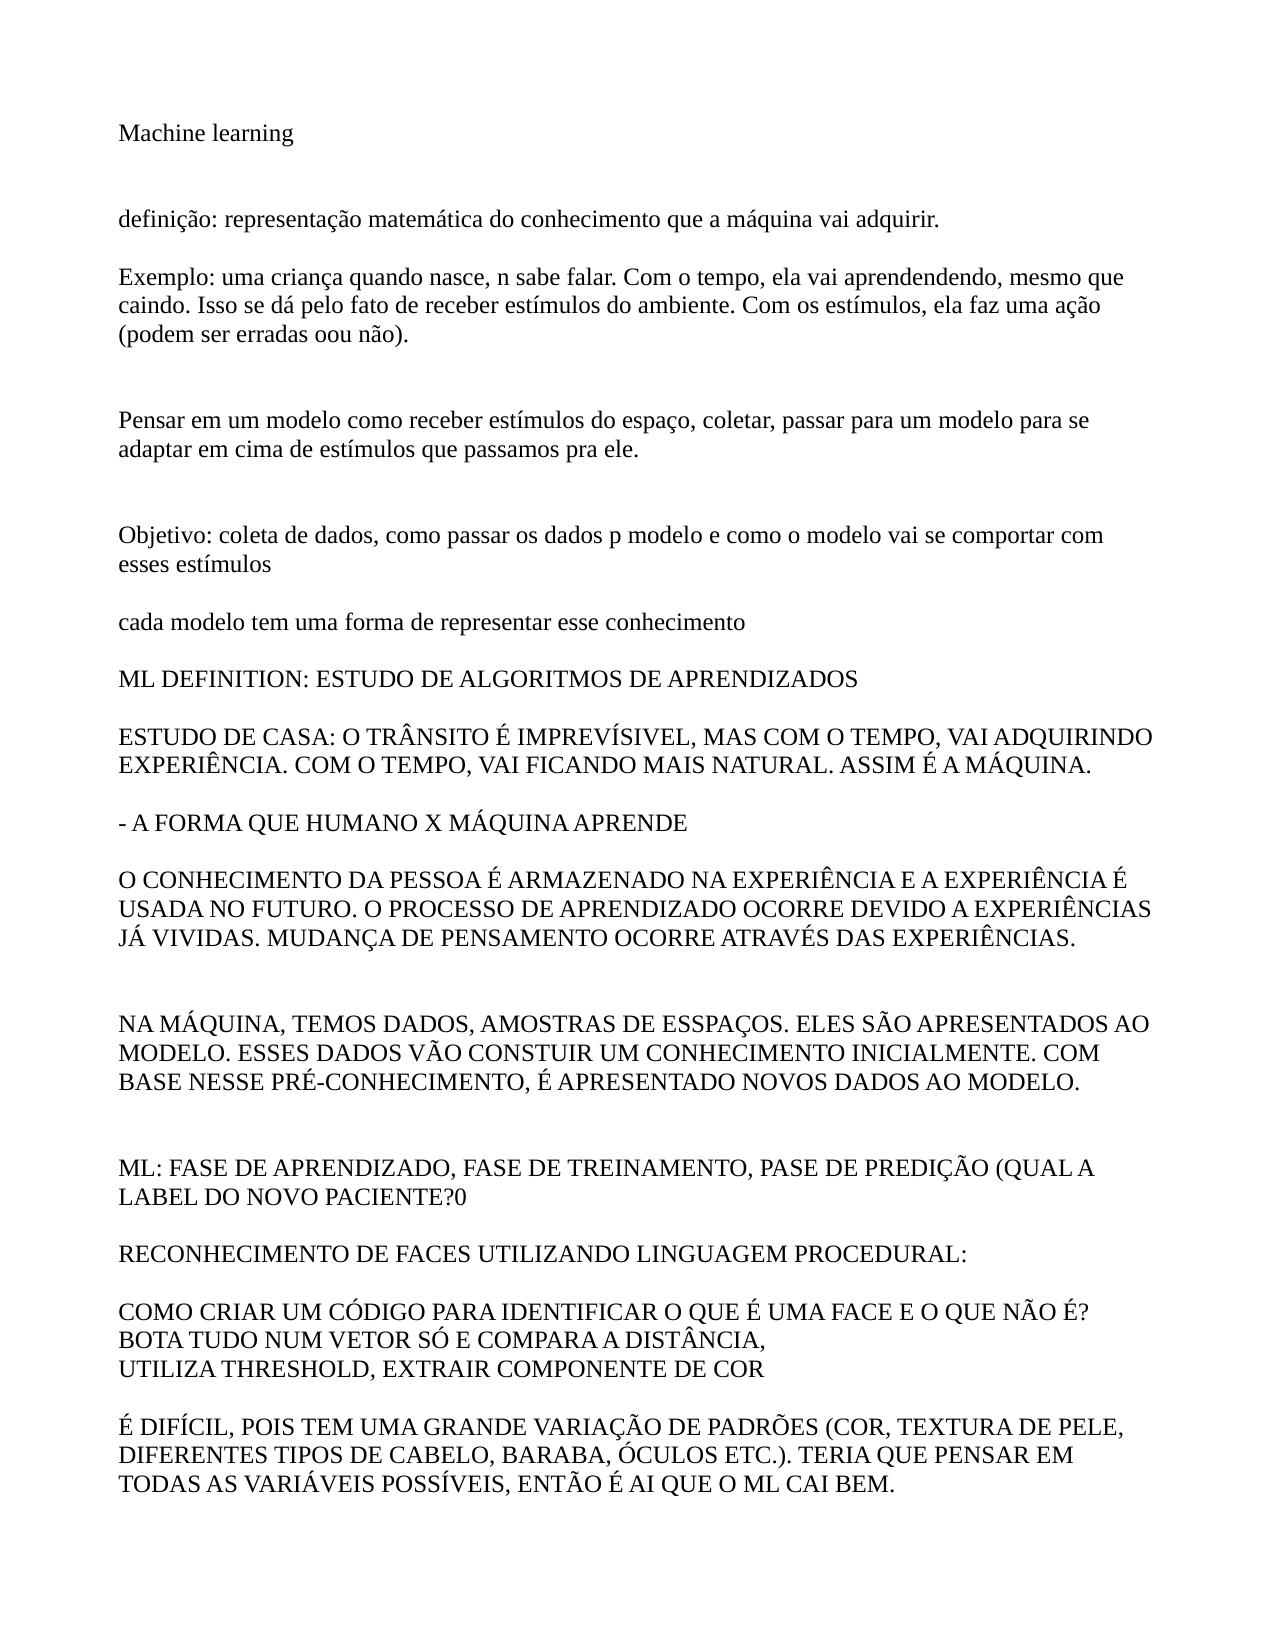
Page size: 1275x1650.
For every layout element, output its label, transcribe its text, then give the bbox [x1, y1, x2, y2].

text COMO CRIAR UM CÓDIGO PARA IDENTIFICAR O QUE É UMA FACE E O QUE NÃO É? [118, 1297, 1157, 1326]
text Objetivo: coleta de dados, como passar os dados p modelo e como o modelo vai se comportar com esses estímulos [118, 521, 1157, 578]
text UTILIZA THRESHOLD, EXTRAIR COMPONENTE DE COR [118, 1354, 1157, 1383]
text ESTUDO DE CASA: O TRÂNSITO É IMPREVÍSIVEL, MAS COM O TEMPO, VAI ADQUIRINDO EXPERIÊNCIA. COM O TEMPO, VAI FICANDO MAIS NATURAL. ASSIM É A MÁQUINA. [118, 722, 1157, 779]
text cada modelo tem uma forma de representar esse conhecimento [118, 607, 1157, 636]
text RECONHECIMENTO DE FACES UTILIZANDO LINGUAGEM PROCEDURAL: [118, 1239, 1157, 1268]
text O CONHECIMENTO DA PESSOA É ARMAZENADO NA EXPERIÊNCIA E A EXPERIÊNCIA É USADA NO FUTURO. O PROCESSO DE APRENDIZADO OCORRE DEVIDO A EXPERIÊNCIAS JÁ VIVIDAS. MUDANÇA DE PENSAMENTO OCORRE ATRAVÉS DAS EXPERIÊNCIAS. [118, 866, 1157, 952]
text definição: representação matemática do conhecimento que a máquina vai adquirir. [118, 204, 1157, 233]
text BOTA TUDO NUM VETOR SÓ E COMPARA A DISTÂNCIA, [118, 1326, 1157, 1354]
text É DIFÍCIL, POIS TEM UMA GRANDE VARIAÇÃO DE PADRÕES (COR, TEXTURA DE PELE, DIFERENTES TIPOS DE CABELO, BARABA, ÓCULOS ETC.). TERIA QUE PENSAR EM TODAS AS VARIÁVEIS POSSÍVEIS, ENTÃO É AI QUE O ML CAI BEM. [118, 1412, 1157, 1498]
text ML: FASE DE APRENDIZADO, FASE DE TREINAMENTO, PASE DE PREDIÇÃO (QUAL A LABEL DO NOVO PACIENTE?0 [118, 1153, 1157, 1211]
text - A FORMA QUE HUMANO X MÁQUINA APRENDE [118, 808, 1157, 837]
text Pensar em um modelo como receber estímulos do espaço, coletar, passar para um modelo para se adaptar em cima de estímulos que passamos pra ele. [118, 406, 1157, 463]
text Machine learning [118, 118, 1157, 147]
text Exemplo: uma criança quando nasce, n sabe falar. Com o tempo, ela vai aprendendendo, mesmo que caindo. Isso se dá pelo fato de receber estímulos do ambiente. Com os estímulos, ela faz uma ação (podem ser erradas oou não). [118, 262, 1157, 348]
text NA MÁQUINA, TEMOS DADOS, AMOSTRAS DE ESSPAÇOS. ELES SÃO APRESENTADOS AO MODELO. ESSES DADOS VÃO CONSTUIR UM CONHECIMENTO INICIALMENTE. COM BASE NESSE PRÉ-CONHECIMENTO, É APRESENTADO NOVOS DADOS AO MODELO. [118, 1009, 1157, 1096]
text ML DEFINITION: ESTUDO DE ALGORITMOS DE APRENDIZADOS [118, 664, 1157, 693]
